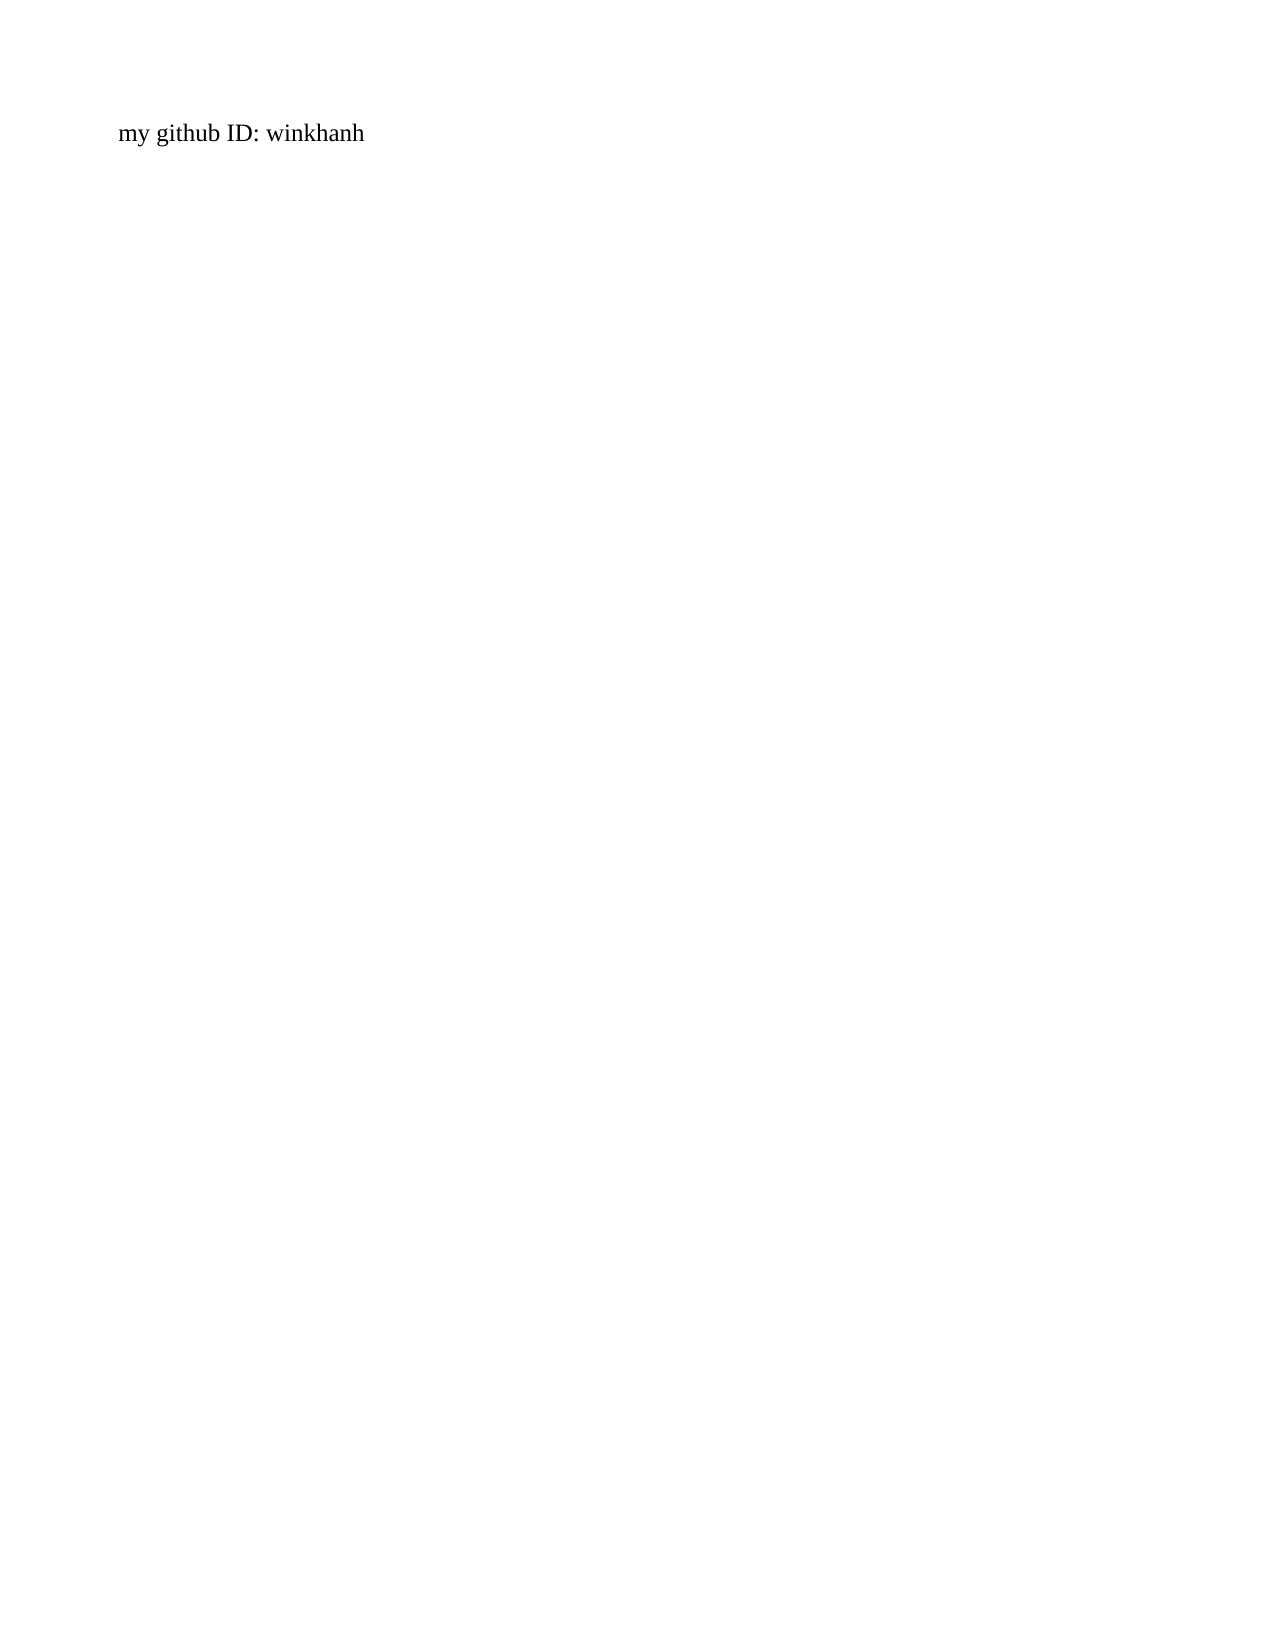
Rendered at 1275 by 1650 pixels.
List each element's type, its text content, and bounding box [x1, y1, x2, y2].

text my github ID: winkhanh [118, 118, 1157, 147]
